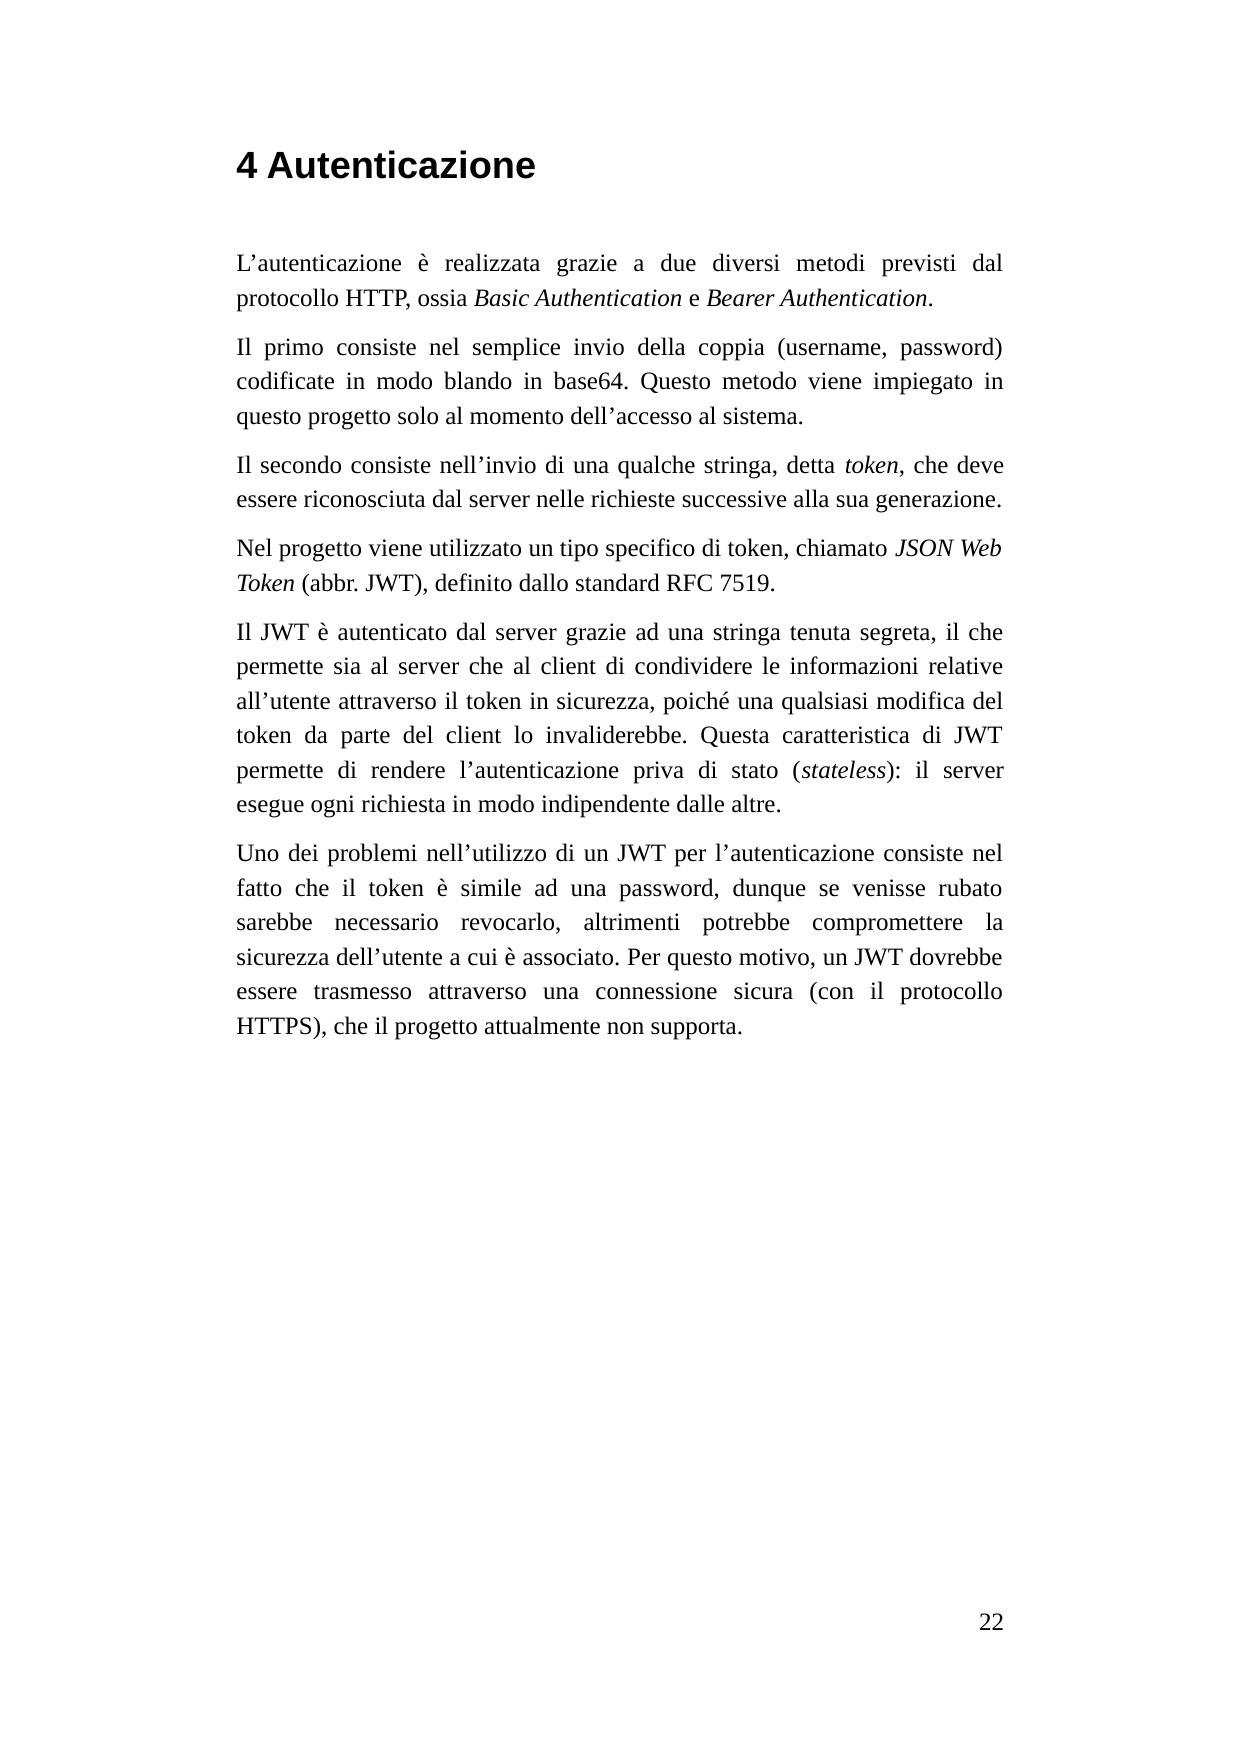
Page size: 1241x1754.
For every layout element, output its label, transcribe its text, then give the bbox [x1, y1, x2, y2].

text Il secondo consiste nell’invio di una qualche stringa, detta token, che deve essere riconosciuta dal server nelle richieste successive alla sua generazione. [236, 450, 1004, 513]
text Il primo consiste nel semplice invio della coppia (username, password) codificate in modo blando in base64. Questo metodo viene impiegato in questo progetto solo al momento dell’accesso al sistema. [236, 332, 1004, 429]
text Uno dei problemi nell’utilizzo di un JWT per l’autenticazione consiste nel fatto che il token è simile ad una password, dunque se venisse rubato sarebbe necessario revocarlo, altrimenti potrebbe compromettere la sicurezza dell’utente a cui è associato. Per questo motivo, un JWT dovrebbe essere trasmesso attraverso una connessione sicura (con il protocollo HTTPS), che il progetto attualmente non supporta. [236, 838, 1004, 1039]
text L’autenticazione è realizzata grazie a due diversi metodi previsti dal protocollo HTTP, ossia Basic Authentication e Bearer Authentication. [236, 248, 1004, 312]
text Il JWT è autenticato dal server grazie ad una stringa tenuta segreta, il che permette sia al server che al client di condividere le informazioni relative all’utente attraverso il token in sicurezza, poiché una qualsiasi modifica del token da parte del client lo invaliderebbe. Questa caratteristica di JWT permette di rendere l’autenticazione priva di stato (stateless): il server esegue ogni richiesta in modo indipendente dalle altre. [236, 617, 1004, 818]
text Nel progetto viene utilizzato un tipo specifico di token, chiamato JSON Web Token (abbr. JWT), definito dallo standard RFC 7519. [236, 533, 1004, 597]
subtitle 4 Autenticazione [236, 143, 1004, 187]
